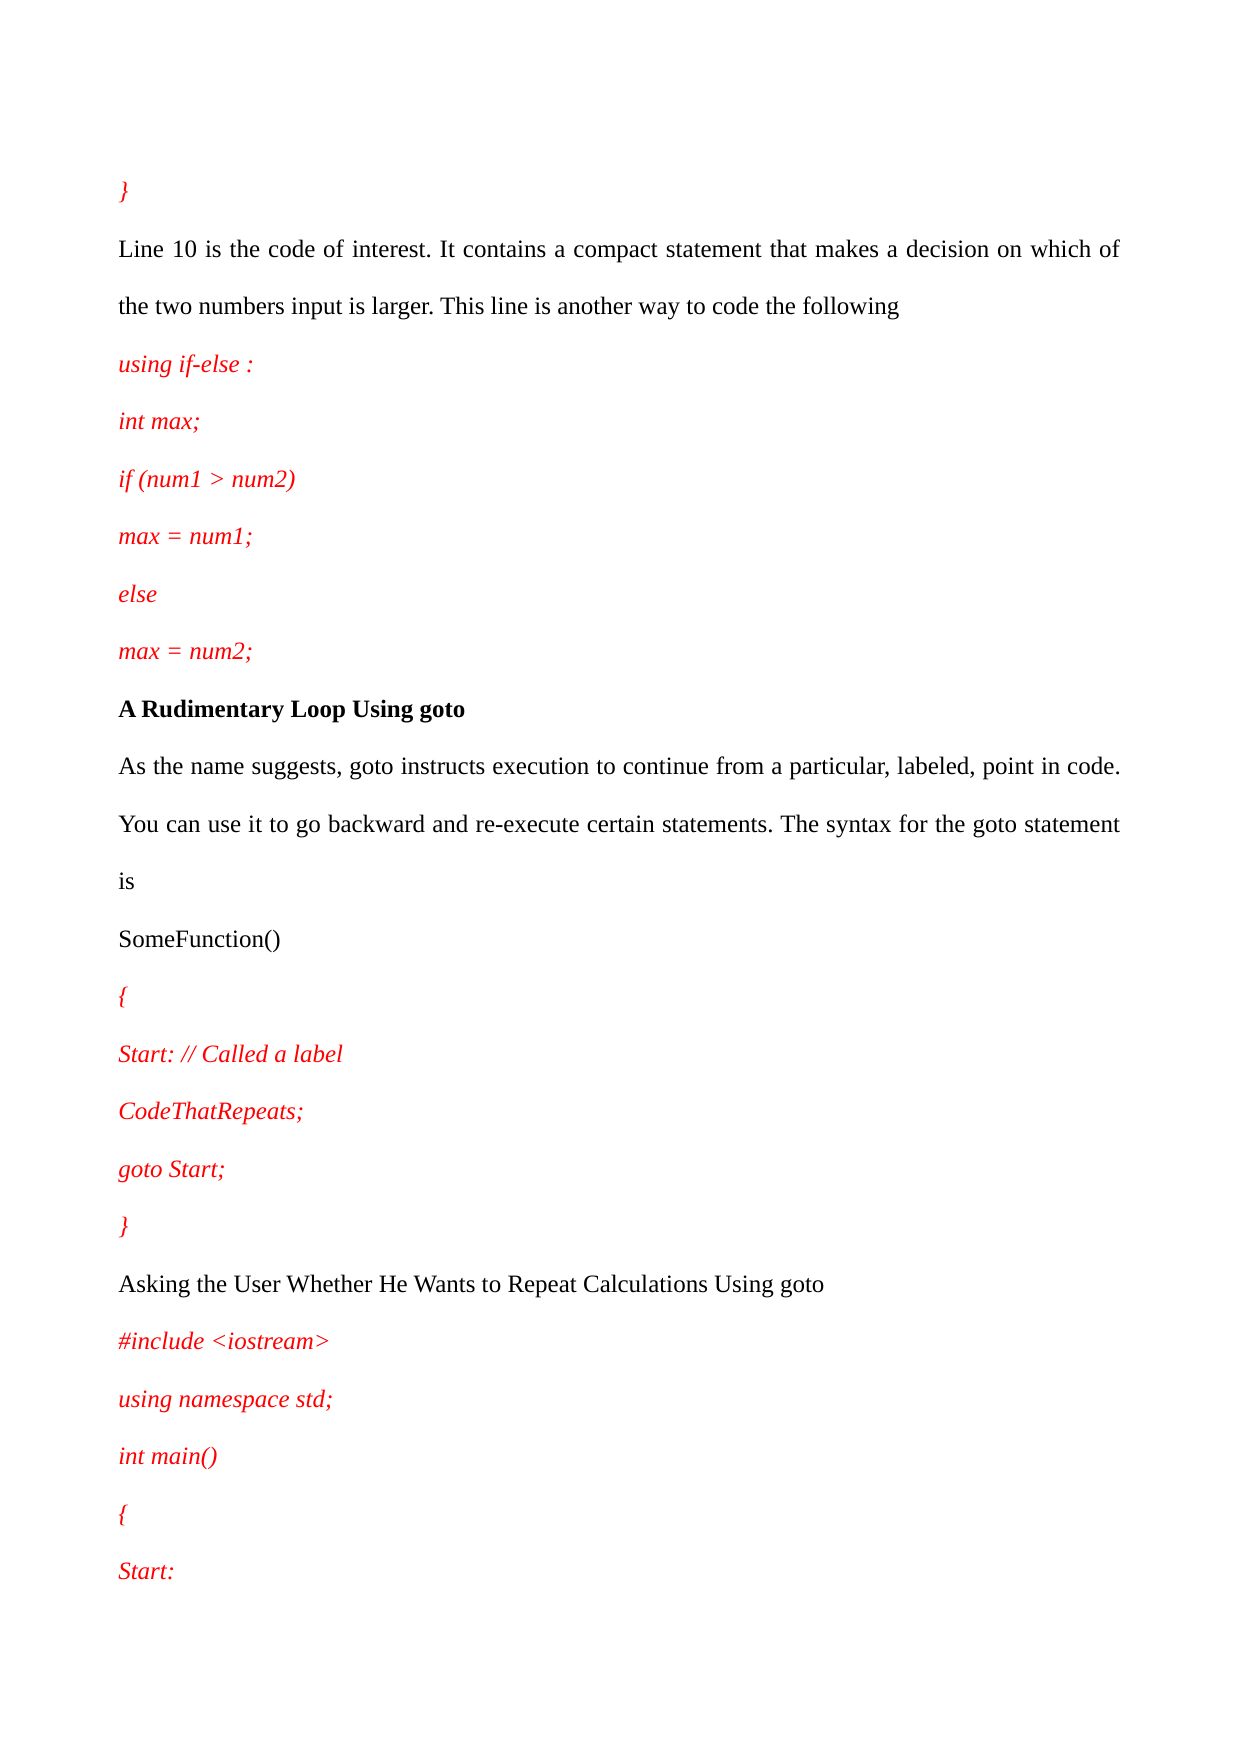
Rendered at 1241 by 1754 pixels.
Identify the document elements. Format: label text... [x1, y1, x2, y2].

text SomeFunction() [118, 924, 1122, 953]
text CodeThatRepeats; [118, 1096, 1122, 1125]
text int max; [118, 406, 1122, 435]
text max = num2; [118, 636, 1122, 665]
text } [118, 176, 1122, 205]
text A Rudimentary Loop Using goto [118, 694, 1122, 723]
text Asking the User Whether He Wants to Repeat Calculations Using goto [118, 1269, 1122, 1298]
text using if-else : [118, 349, 1122, 378]
text else [118, 579, 1122, 608]
text int main() [118, 1441, 1122, 1470]
text } [118, 1211, 1122, 1240]
text Start: // Called a label [118, 1039, 1122, 1068]
text #include <iostream> [118, 1326, 1122, 1355]
text As the name suggests, goto instructs execution to continue from a particular, labeled, point in code. You can use it to go backward and re-execute certain statements. The syntax for the goto statement is [118, 751, 1122, 895]
text using namespace std; [118, 1384, 1122, 1413]
text Start: [118, 1556, 1122, 1585]
text max = num1; [118, 521, 1122, 550]
text { [118, 981, 1122, 1010]
text Line 10 is the code of interest. It contains a compact statement that makes a decision on which of the two numbers input is larger. This line is another way to code the following [118, 234, 1122, 320]
text goto Start; [118, 1154, 1122, 1183]
text { [118, 1499, 1122, 1528]
text if (num1 > num2) [118, 464, 1122, 493]
